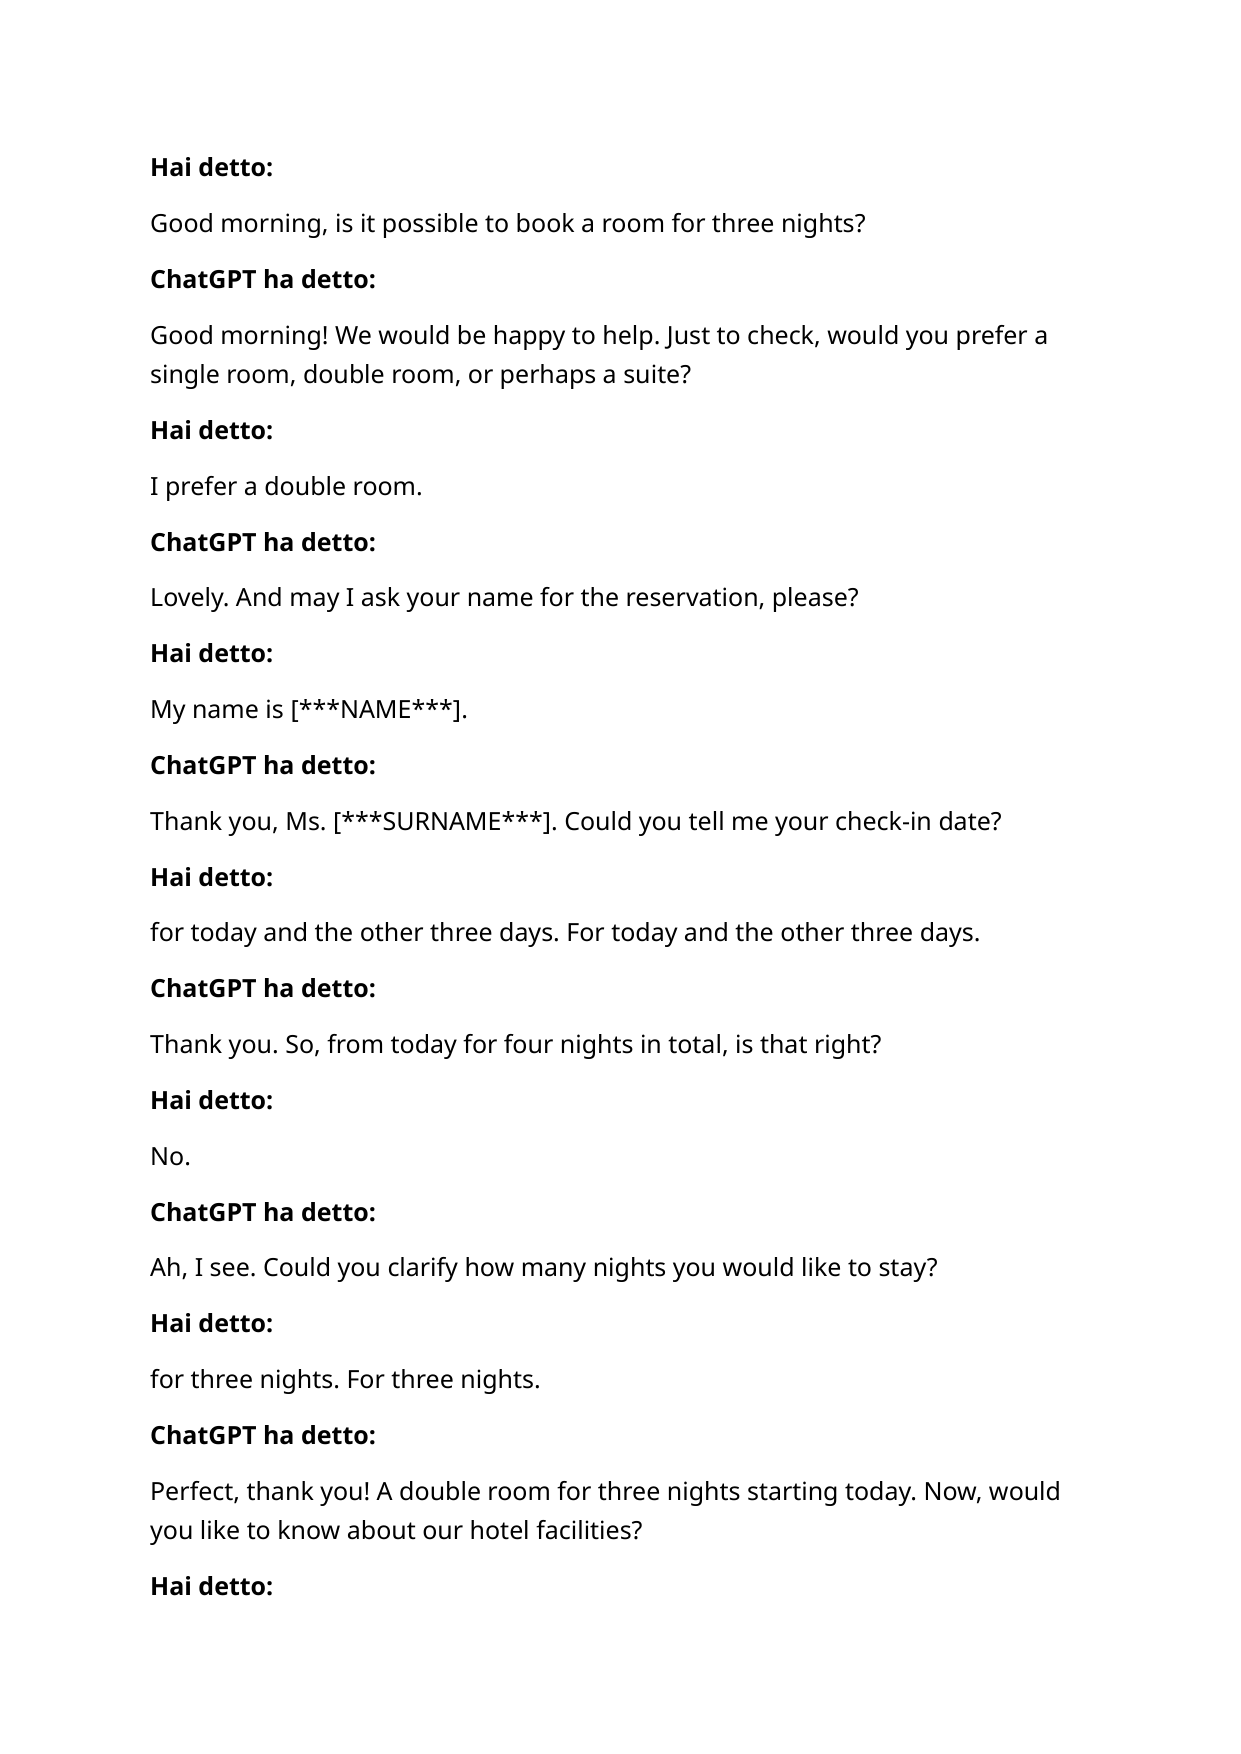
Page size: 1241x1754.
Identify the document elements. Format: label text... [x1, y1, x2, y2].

text My name is [***NAME***]. [150, 692, 1090, 726]
text Thank you. So, from today for four nights in total, is that right? [150, 1027, 1090, 1061]
text ChatGPT ha detto: [150, 971, 1090, 1005]
text ChatGPT ha detto: [150, 1417, 1090, 1452]
text Hai detto: [150, 1082, 1090, 1117]
text Good morning! We would be happy to help. Just to check, would you prefer a single room, double room, or perhaps a suite? [150, 317, 1090, 391]
text Hai detto: [150, 859, 1090, 893]
text Hai detto: [150, 150, 1090, 184]
text Hai detto: [150, 412, 1090, 447]
text ChatGPT ha detto: [150, 747, 1090, 782]
text for three nights. For three nights. [150, 1362, 1090, 1396]
text ChatGPT ha detto: [150, 1194, 1090, 1228]
text ChatGPT ha detto: [150, 262, 1090, 296]
text Hai detto: [150, 636, 1090, 670]
text I prefer a double room. [150, 468, 1090, 502]
text Hai detto: [150, 1306, 1090, 1340]
text Lovely. And may I ask your name for the reservation, please? [150, 580, 1090, 614]
text No. [150, 1138, 1090, 1172]
text ChatGPT ha detto: [150, 524, 1090, 558]
text Ah, I see. Could you clarify how many nights you would like to stay? [150, 1250, 1090, 1284]
text Hai detto: [150, 1568, 1090, 1602]
text Thank you, Ms. [***SURNAME***]. Could you tell me your check-in date? [150, 803, 1090, 837]
text for today and the other three days. For today and the other three days. [150, 915, 1090, 949]
text Good morning, is it possible to book a room for three nights? [150, 206, 1090, 240]
text Perfect, thank you! A double room for three nights starting today. Now, would you like to know about our hotel facilities? [150, 1473, 1090, 1547]
